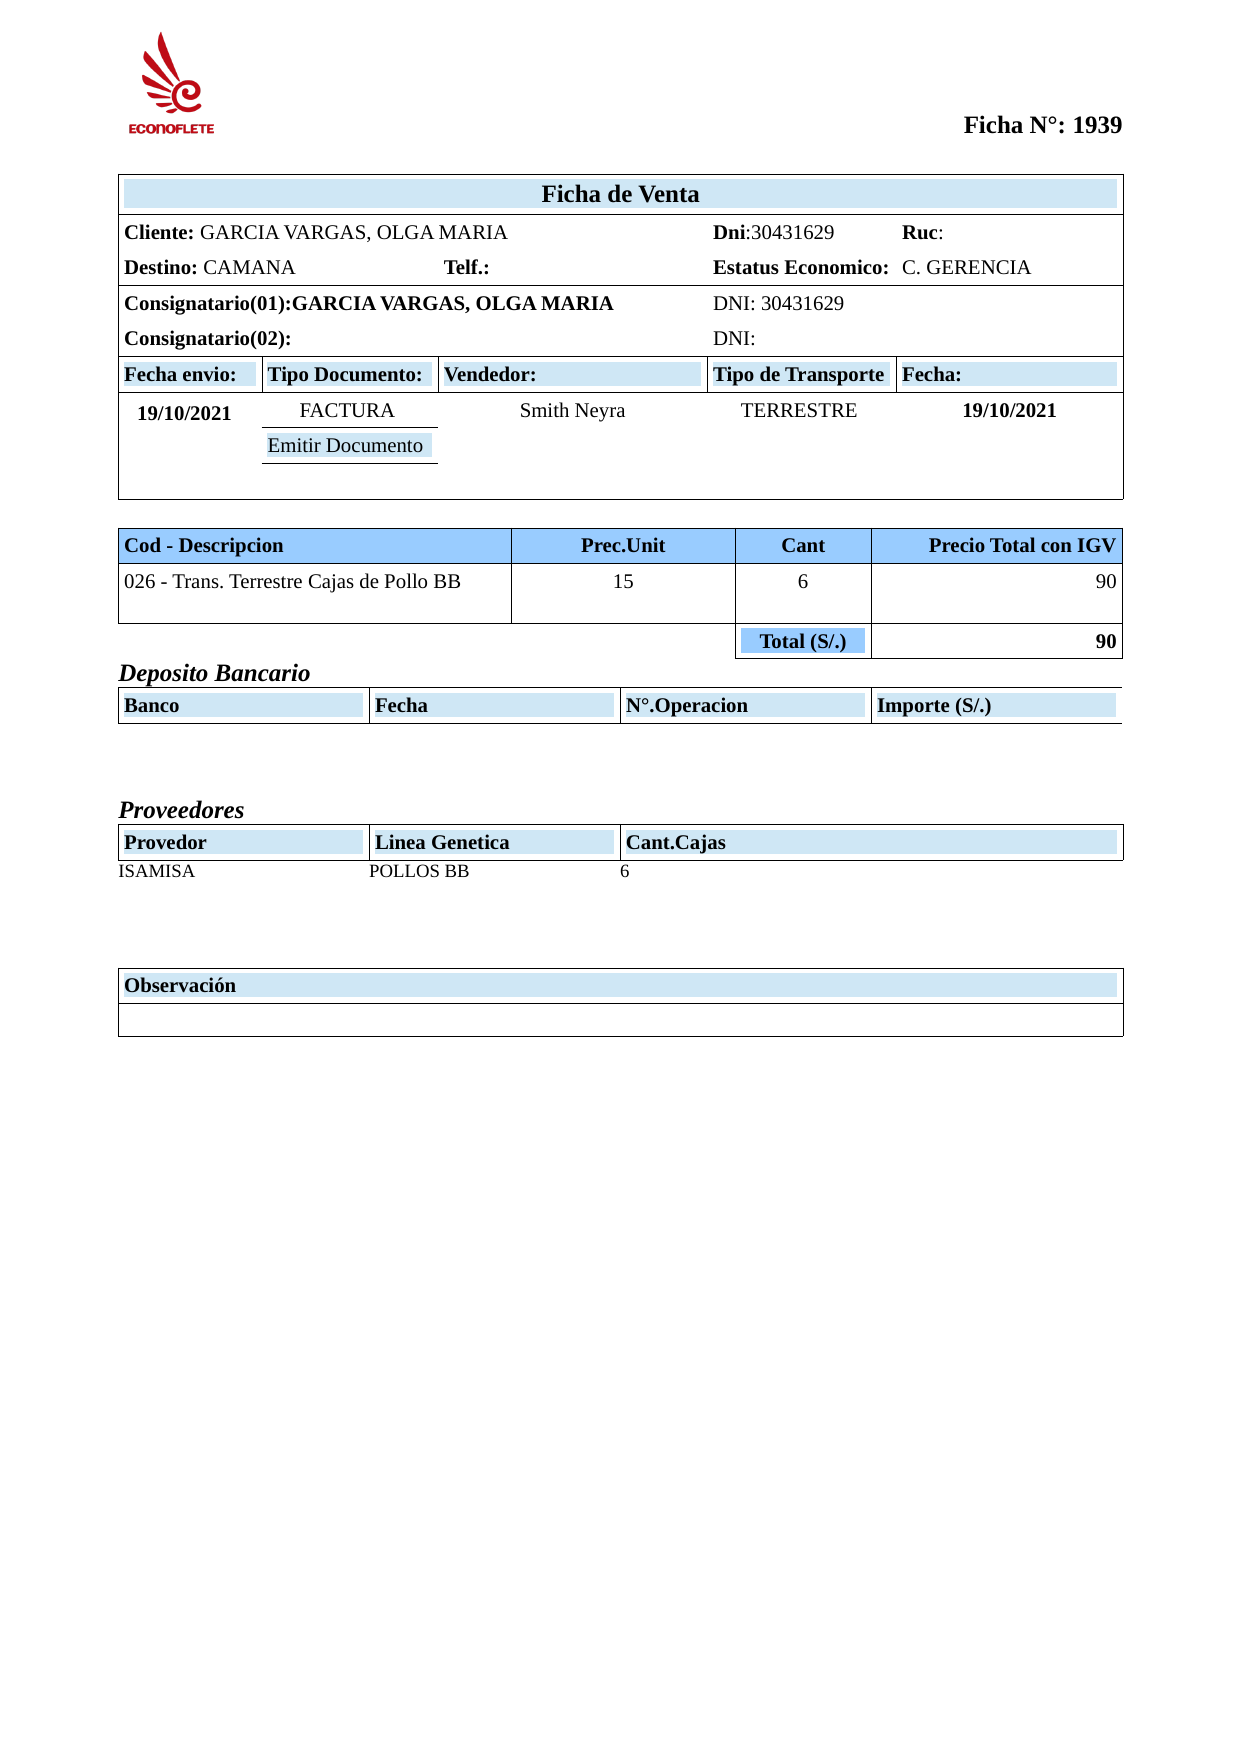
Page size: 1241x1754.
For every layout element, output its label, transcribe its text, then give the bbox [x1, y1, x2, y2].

table_cell [369, 946, 620, 967]
table_cell [118, 624, 511, 658]
table_header Importe (S/.) [872, 688, 1122, 723]
table_cell Fecha envio: [119, 357, 262, 392]
table_cell Destino: CAMANA [119, 249, 438, 285]
text Proveedores [118, 795, 1122, 824]
table_cell 90 [872, 564, 1122, 623]
table_cell [118, 747, 369, 771]
table_cell [620, 724, 871, 747]
table_cell 6 [736, 564, 871, 623]
table_cell [620, 903, 1123, 924]
table_cell TERRESTRE [707, 393, 896, 498]
table_cell [369, 771, 620, 795]
table_cell 19/10/2021 [119, 393, 262, 498]
table_cell Cliente: GARCIA VARGAS, OLGA MARIA [119, 215, 707, 249]
table_cell Total (S/.) [736, 624, 871, 658]
table_cell [369, 881, 620, 903]
table_cell [118, 903, 369, 924]
table_header Observación [119, 969, 1123, 1003]
table_cell [871, 771, 1122, 795]
table_cell [119, 1004, 1123, 1036]
table_cell Tipo de Transporte [708, 357, 896, 392]
table_cell [620, 924, 1123, 946]
table_cell [118, 724, 369, 747]
table_cell 90 [872, 624, 1122, 658]
table_header Fecha [370, 688, 620, 723]
table_cell [620, 747, 871, 771]
picture [118, 31, 225, 134]
table_cell [369, 747, 620, 771]
table_cell [369, 903, 620, 924]
table_cell [511, 624, 735, 658]
table_cell [620, 881, 1123, 903]
table_cell DNI: [707, 321, 1123, 356]
table_cell Fecha: [897, 357, 1123, 392]
table_cell DNI: 30431629 [707, 286, 1123, 321]
text Deposito Bancario [118, 658, 1122, 687]
table_header Precio Total con IGV [872, 529, 1122, 563]
table_cell [118, 771, 369, 795]
table_cell 6 [620, 861, 1123, 881]
table_header N°.Operacion [621, 688, 871, 723]
table_cell Consignatario(02): [119, 321, 707, 356]
table_cell 15 [512, 564, 735, 623]
table_cell C. GERENCIA [896, 249, 1123, 285]
table_cell 19/10/2021 [896, 393, 1123, 498]
table_cell [118, 946, 369, 967]
table_header Cant.Cajas [621, 825, 1123, 859]
table_cell [118, 924, 369, 946]
table_cell FACTURA [262, 393, 438, 427]
table_cell Dni:30431629 [707, 215, 896, 249]
table_header Cant [736, 529, 871, 563]
table_cell [871, 747, 1122, 771]
table_cell Smith Neyra [438, 393, 707, 498]
table_cell POLLOS BB [369, 861, 620, 881]
table_cell Estatus Economico: [707, 249, 896, 285]
table_header Provedor [119, 825, 369, 859]
table_cell Vendedor: [439, 357, 707, 392]
table_header Ficha de Venta [119, 175, 1123, 214]
table_header Linea Genetica [370, 825, 620, 859]
table_header Cod - Descripcion [119, 529, 511, 563]
table_cell [262, 464, 438, 498]
table_cell 026 - Trans. Terrestre Cajas de Pollo BB [119, 564, 511, 623]
table_header Prec.Unit [512, 529, 735, 563]
table_cell [369, 724, 620, 747]
table_cell [620, 771, 871, 795]
table_cell ISAMISA [118, 861, 369, 881]
table_cell Ruc: [896, 215, 1123, 249]
table_header Banco [119, 688, 369, 723]
table_cell Consignatario(01):GARCIA VARGAS, OLGA MARIA [119, 286, 707, 321]
table_cell [620, 946, 1123, 967]
table_cell [871, 724, 1122, 747]
table_cell Tipo Documento: [263, 357, 438, 392]
table_cell [118, 881, 369, 903]
table_cell Telf.: [438, 249, 707, 285]
table_cell [369, 924, 620, 946]
table_cell Emitir Documento [262, 428, 438, 463]
